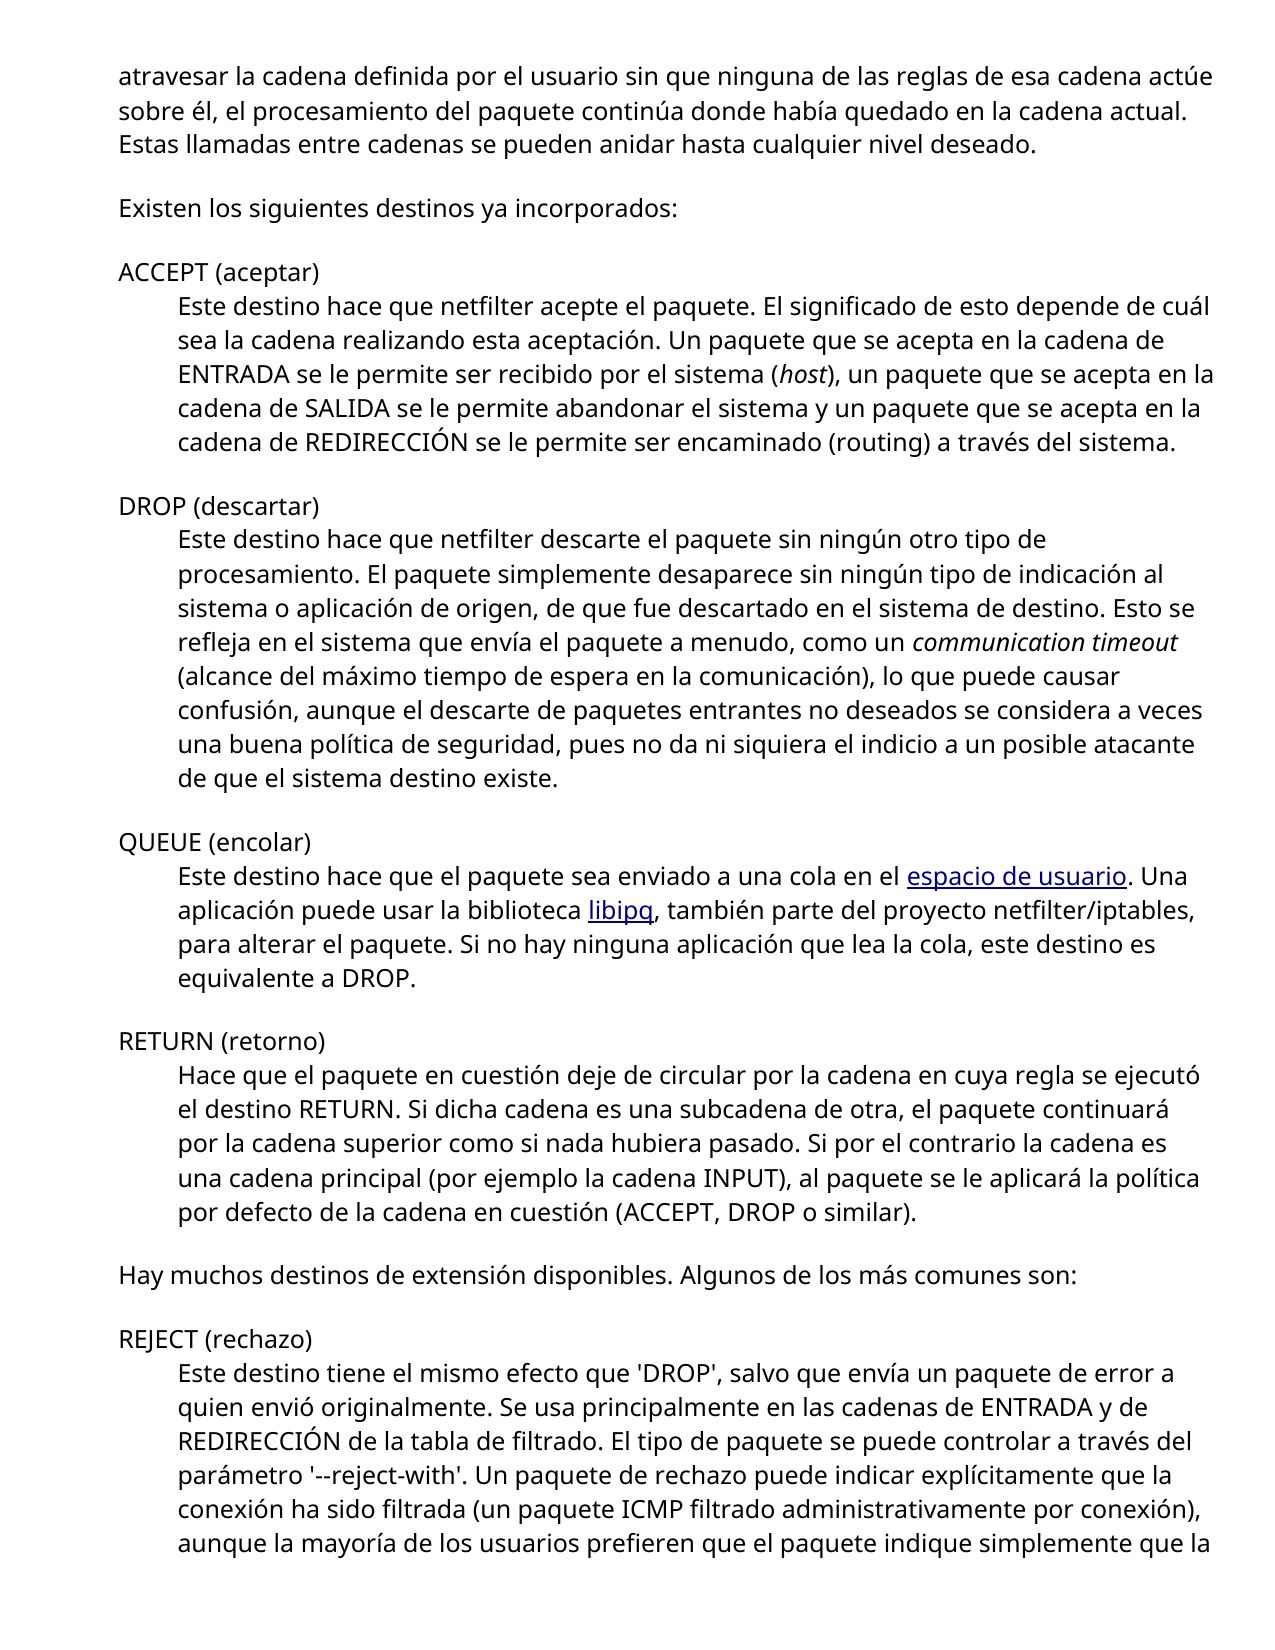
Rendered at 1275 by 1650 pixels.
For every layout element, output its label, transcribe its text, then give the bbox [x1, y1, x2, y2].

text Existen los siguientes destinos ya incorporados: [118, 191, 1216, 225]
list Este destino hace que el paquete sea enviado a una cola en el espacio de usuario. Una aplicación puede usar la biblioteca libipq, también parte del proyecto netfilter/iptables, para alterar el paquete. Si no hay ninguna aplicación que lea la cola, este destino es equivalente a DROP. [177, 858, 1216, 994]
list Este destino hace que netfilter descarte el paquete sin ningún otro tipo de procesamiento. El paquete simplemente desaparece sin ningún tipo de indicación al sistema o aplicación de origen, de que fue descartado en el sistema de destino. Esto se refleja en el sistema que envía el paquete a menudo, como un communication timeout (alcance del máximo tiempo de espera en la comunicación), lo que puede causar confusión, aunque el descarte de paquetes entrantes no deseados se considera a veces una buena política de seguridad, pues no da ni siquiera el indicio a un posible atacante de que el sistema destino existe. [177, 522, 1216, 795]
subtitle RETURN (retorno) [118, 1024, 1216, 1058]
subtitle DROP (descartar) [118, 488, 1216, 522]
list Este destino tiene el mismo efecto que 'DROP', salvo que envía un paquete de error a quien envió originalmente. Se usa principalmente en las cadenas de ENTRADA y de REDIRECCIÓN de la tabla de filtrado. El tipo de paquete se puede controlar a través del parámetro '--reject-with'. Un paquete de rechazo puede indicar explícitamente que la conexión ha sido filtrada (un paquete ICMP filtrado administrativamente por conexión), aunque la mayoría de los usuarios prefieren que el paquete indique simplemente que la [177, 1355, 1216, 1560]
subtitle REJECT (rechazo) [118, 1321, 1216, 1355]
list Hace que el paquete en cuestión deje de circular por la cadena en cuya regla se ejecutó el destino RETURN. Si dicha cadena es una subcadena de otra, el paquete continuará por la cadena superior como si nada hubiera pasado. Si por el contrario la cadena es una cadena principal (por ejemplo la cadena INPUT), al paquete se le aplicará la política por defecto de la cadena en cuestión (ACCEPT, DROP o similar). [177, 1058, 1216, 1228]
subtitle ACCEPT (aceptar) [118, 254, 1216, 288]
list Este destino hace que netfilter acepte el paquete. El significado de esto depende de cuál sea la cadena realizando esta aceptación. Un paquete que se acepta en la cadena de ENTRADA se le permite ser recibido por el sistema (host), un paquete que se acepta en la cadena de SALIDA se le permite abandonar el sistema y un paquete que se acepta en la cadena de REDIRECCIÓN se le permite ser encaminado (routing) a través del sistema. [177, 288, 1216, 459]
subtitle QUEUE (encolar) [118, 824, 1216, 858]
text atravesar la cadena definida por el usuario sin que ninguna de las reglas de esa cadena actúe sobre él, el procesamiento del paquete continúa donde había quedado en la cadena actual. Estas llamadas entre cadenas se pueden anidar hasta cualquier nivel deseado. [118, 59, 1216, 161]
text Hay muchos destinos de extensión disponibles. Algunos de los más comunes son: [118, 1258, 1216, 1292]
